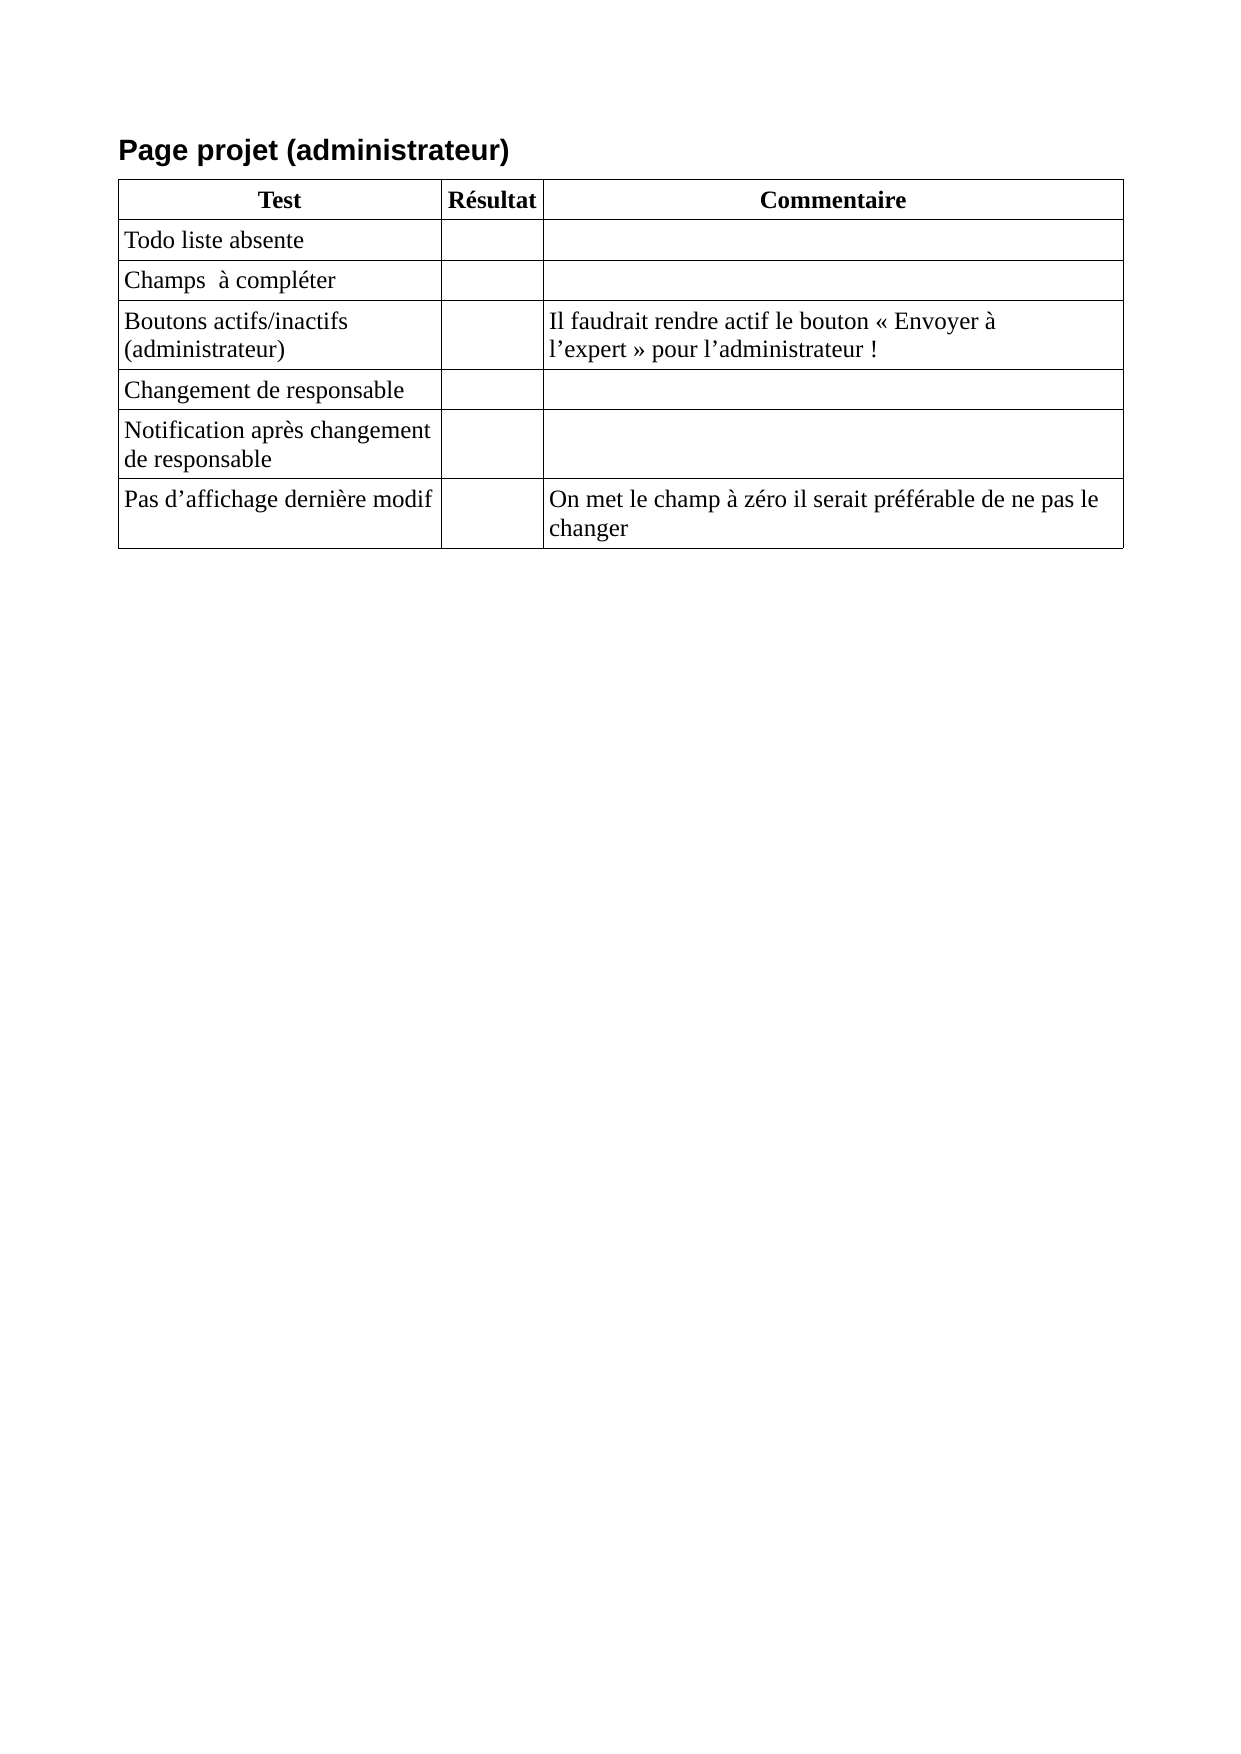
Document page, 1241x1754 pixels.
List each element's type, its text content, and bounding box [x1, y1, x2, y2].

table_cell Changement de responsable [119, 370, 441, 409]
table_cell [442, 261, 543, 300]
table_cell Pas d’affichage dernière modif [119, 479, 441, 547]
table_cell [544, 370, 1123, 409]
table_cell [544, 261, 1123, 300]
table_cell Notification après changement de responsable [119, 410, 441, 478]
table_cell [442, 479, 543, 547]
table_header Commentaire [544, 180, 1123, 219]
table_header Résultat [442, 180, 543, 219]
table_cell On met le champ à zéro il serait préférable de ne pas le changer [544, 479, 1123, 547]
table_cell [544, 410, 1123, 478]
table_cell Champs à compléter [119, 261, 441, 300]
table_header Test [119, 180, 441, 219]
table_cell [544, 220, 1123, 259]
table_cell Todo liste absente [119, 220, 441, 259]
subtitle Page projet (administrateur) [118, 133, 1122, 166]
table_cell Il faudrait rendre actif le bouton « Envoyer à l’expert » pour l’administrateur ! [544, 301, 1123, 369]
table_cell [442, 410, 543, 478]
table_cell [442, 220, 543, 259]
table_cell Boutons actifs/inactifs (administrateur) [119, 301, 441, 369]
table_cell [442, 301, 543, 369]
table_cell [442, 370, 543, 409]
